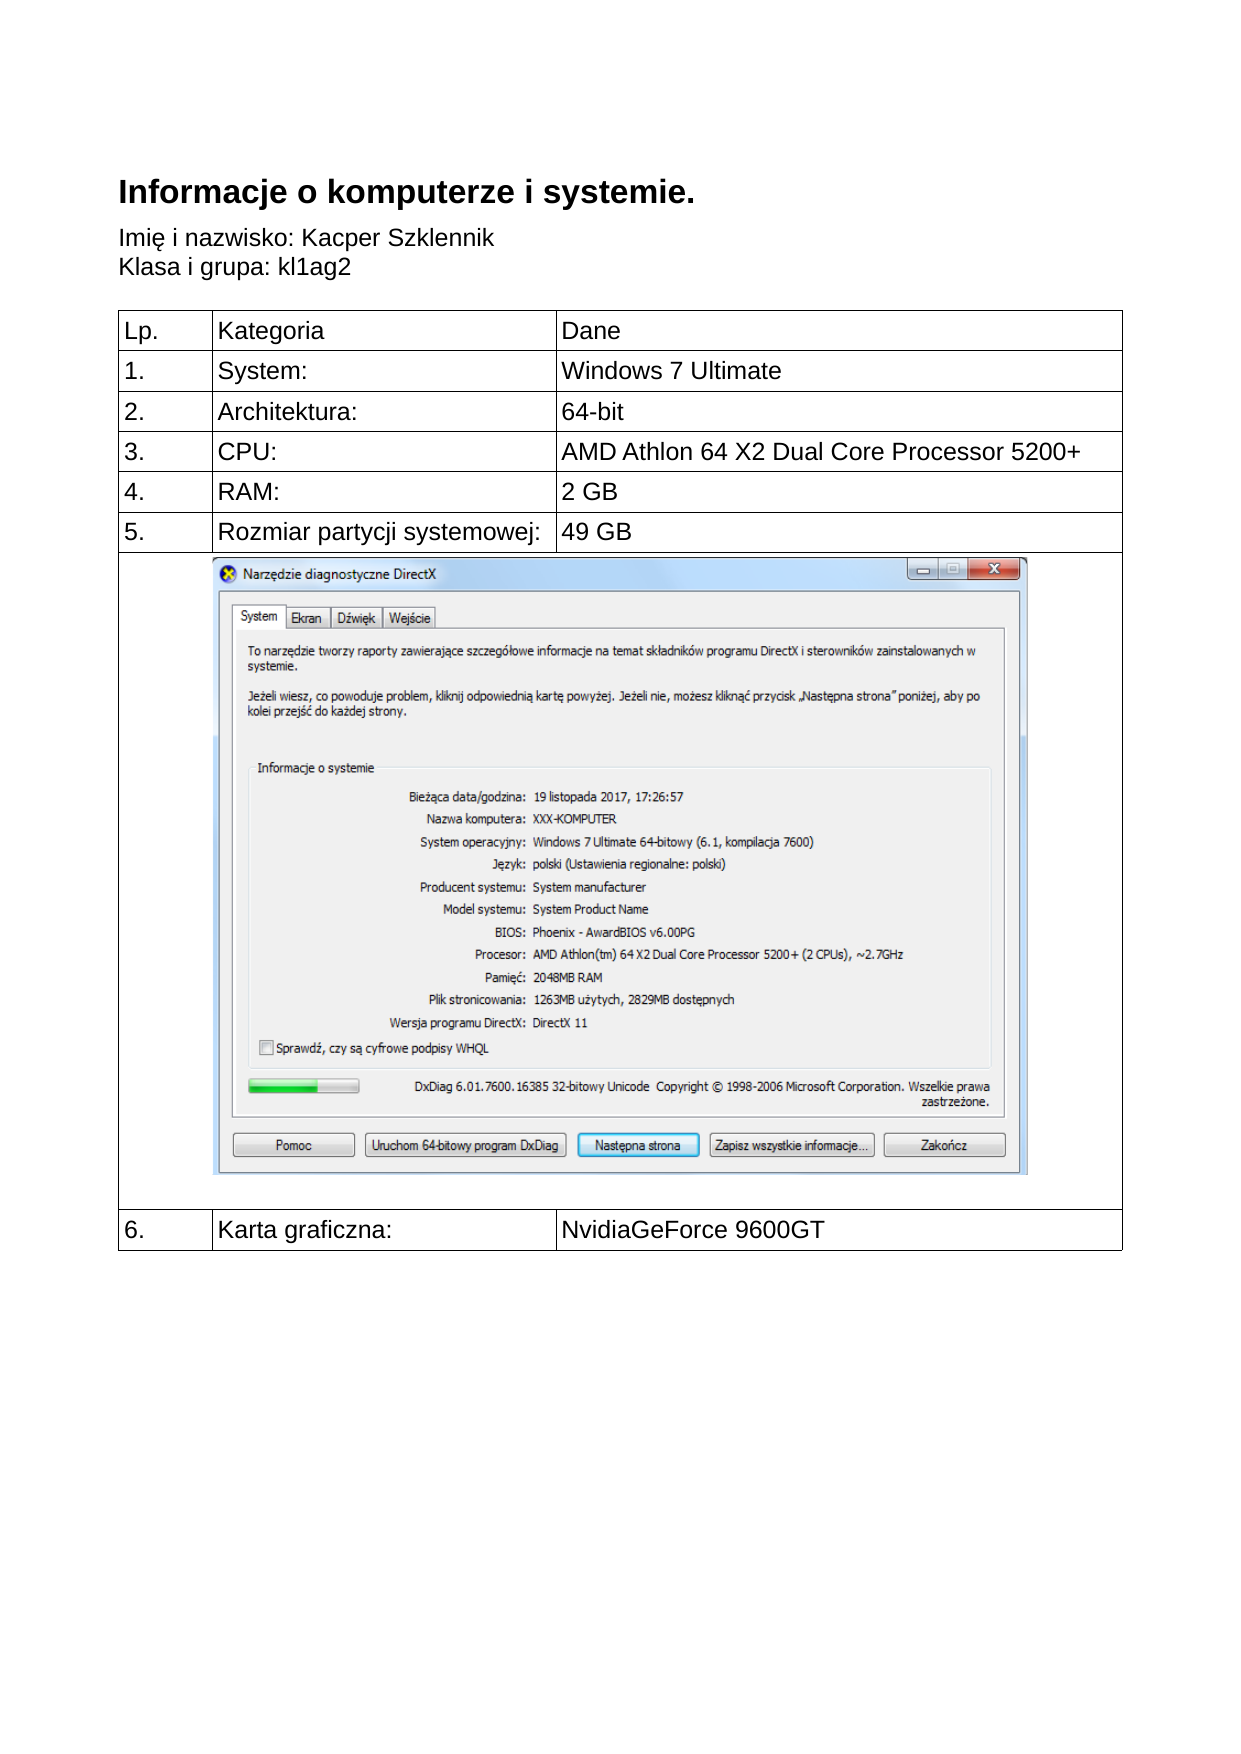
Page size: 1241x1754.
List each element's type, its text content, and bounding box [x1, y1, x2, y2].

table_header Dane [557, 311, 1122, 350]
table_cell 5. [119, 513, 212, 552]
text Klasa i grupa: kl1ag2 [118, 252, 1122, 281]
table_cell CPU: [213, 432, 556, 471]
table_cell 64-bit [557, 392, 1122, 431]
table_cell NvidiaGeForce 9600GT [557, 1210, 1122, 1250]
table_cell 2 GB [557, 472, 1122, 512]
table_cell AMD Athlon 64 X2 Dual Core Processor 5200+ [557, 432, 1122, 471]
table_cell Karta graficzna: [213, 1210, 556, 1250]
table_cell Windows 7 Ultimate [557, 351, 1122, 391]
table_cell 4. [119, 472, 212, 512]
table_cell RAM: [213, 472, 556, 512]
table_cell Architektura: [213, 392, 556, 431]
subtitle Informacje o komputerze i systemie. [118, 172, 1122, 211]
table_cell System: [213, 351, 556, 391]
table_cell [119, 553, 1122, 1209]
table_cell 2. [119, 392, 212, 431]
text Imię i nazwisko: Kacper Szklennik [118, 223, 1122, 252]
table_cell 3. [119, 432, 212, 471]
table_cell Rozmiar partycji systemowej: [213, 513, 556, 552]
table_cell 6. [119, 1210, 212, 1250]
table_header Lp. [119, 311, 212, 350]
table_cell 49 GB [557, 513, 1122, 552]
table_header Kategoria [213, 311, 556, 350]
table_cell 1. [119, 351, 212, 391]
